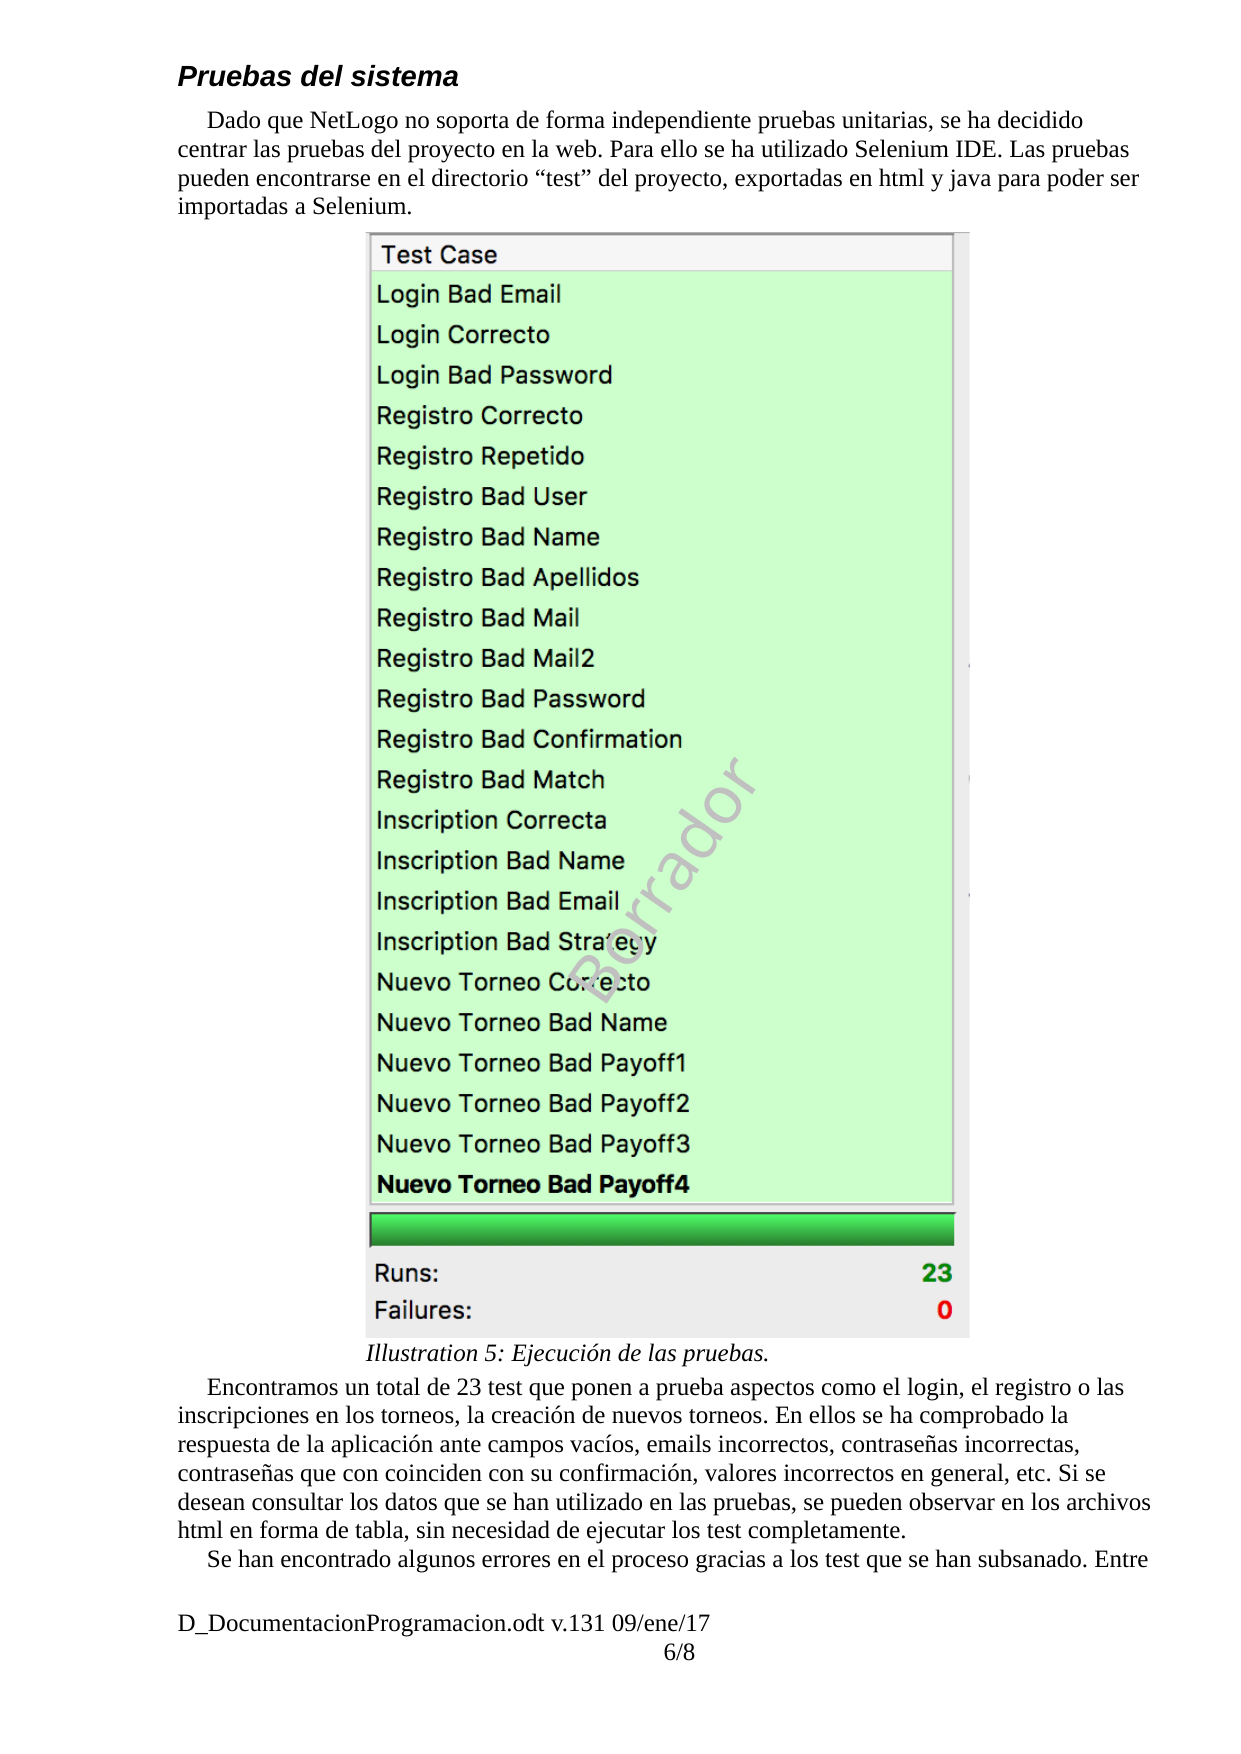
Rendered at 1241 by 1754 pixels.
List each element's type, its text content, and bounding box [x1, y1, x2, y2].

text Se han encontrado algunos errores en el proceso gracias a los test que se han subsanado. Entre [177, 1544, 1152, 1573]
subtitle Pruebas del sistema [177, 59, 1152, 93]
text Illustration 5: Ejecución de las pruebas. [366, 1338, 970, 1366]
picture [365, 232, 970, 1338]
text Encontramos un total de 23 test que ponen a prueba aspectos como el login, el registro o las inscripciones en los torneos, la creación de nuevos torneos. En ellos se ha comprobado la respuesta de la aplicación ante campos vacíos, emails incorrectos, contraseñas incorrectas, contraseñas que con coinciden con su confirmación, valores incorrectos en general, etc. Si se desean consultar los datos que se han utilizado en las pruebas, se pueden observar en los archivos html en forma de tabla, sin necesidad de ejecutar los test completamente. [177, 1372, 1152, 1544]
text Dado que NetLogo no soporta de forma independiente pruebas unitarias, se ha decidido centrar las pruebas del proyecto en la web. Para ello se ha utilizado Selenium IDE. Las pruebas pueden encontrarse en el directorio “test” del proyecto, exportadas en html y java para poder ser importadas a Selenium. [177, 105, 1152, 220]
